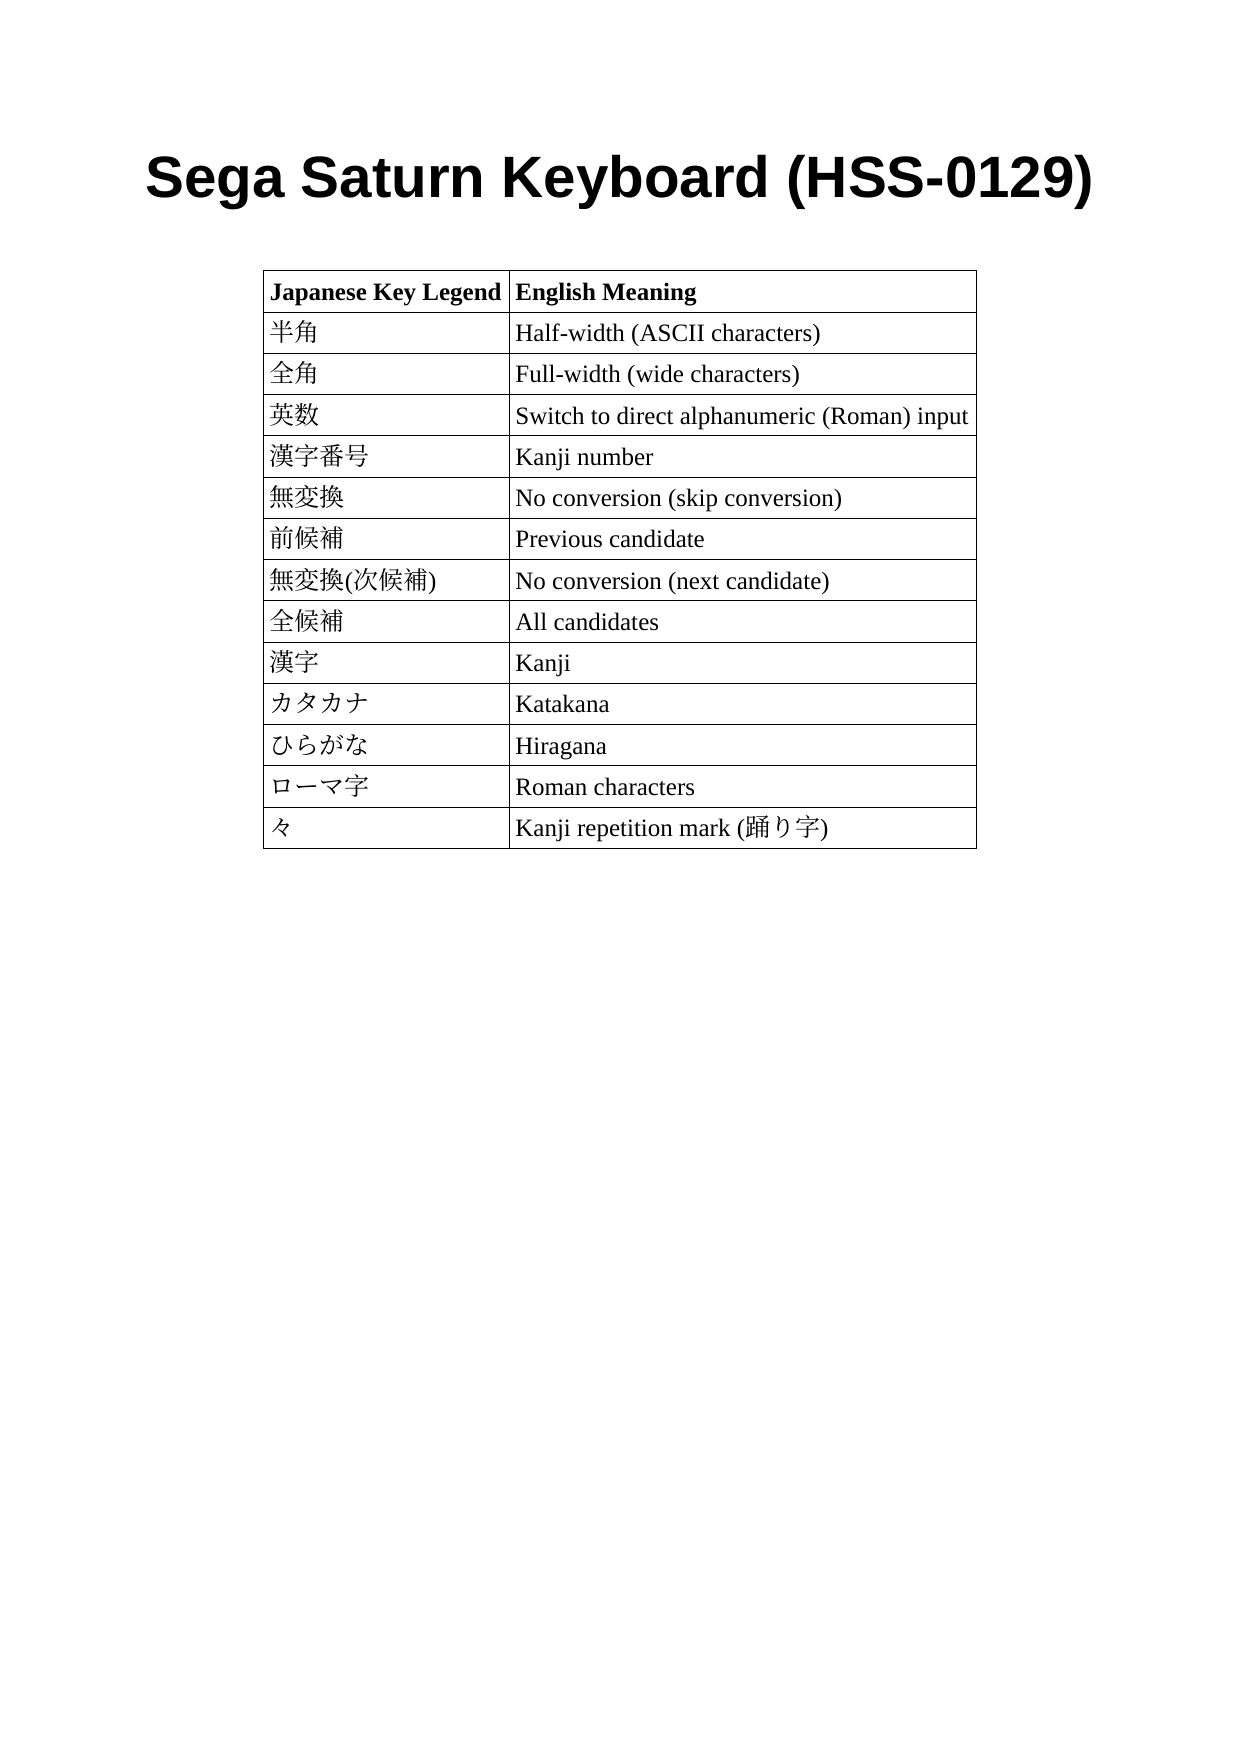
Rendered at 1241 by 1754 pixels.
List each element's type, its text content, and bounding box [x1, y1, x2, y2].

table_cell Kanji [510, 643, 976, 683]
table_header Japanese Key Legend [264, 271, 509, 312]
title Sega Saturn Keyboard (HSS-0129) [118, 143, 1122, 210]
table_cell Previous candidate [510, 519, 976, 559]
table_cell No conversion (skip conversion) [510, 478, 976, 518]
table_cell Switch to direct alphanumeric (Roman) input [510, 395, 976, 435]
table_cell 前候補 [264, 519, 509, 559]
table_cell Hiragana [510, 725, 976, 765]
table_cell Kanji number [510, 436, 976, 477]
table_cell 漢字番号 [264, 436, 509, 477]
table_header English Meaning [510, 271, 976, 312]
table_cell Kanji repetition mark (踊り字) [510, 808, 976, 848]
table_cell Full-width (wide characters) [510, 354, 976, 394]
table_cell 無変換 [264, 478, 509, 518]
table_cell 全候補 [264, 601, 509, 642]
table_cell 英数 [264, 395, 509, 435]
table_cell カタカナ [264, 684, 509, 724]
table_cell ローマ字 [264, 766, 509, 807]
table_cell 漢字 [264, 643, 509, 683]
table_cell Half-width (ASCII characters) [510, 313, 976, 353]
table_cell No conversion (next candidate) [510, 560, 976, 600]
table_cell 全角 [264, 354, 509, 394]
table_cell ひらがな [264, 725, 509, 765]
table_cell 々 [264, 808, 509, 848]
table_cell Roman characters [510, 766, 976, 807]
table_cell 無変換(次候補) [264, 560, 509, 600]
table_cell Katakana [510, 684, 976, 724]
table_cell All candidates [510, 601, 976, 642]
table_cell 半角 [264, 313, 509, 353]
